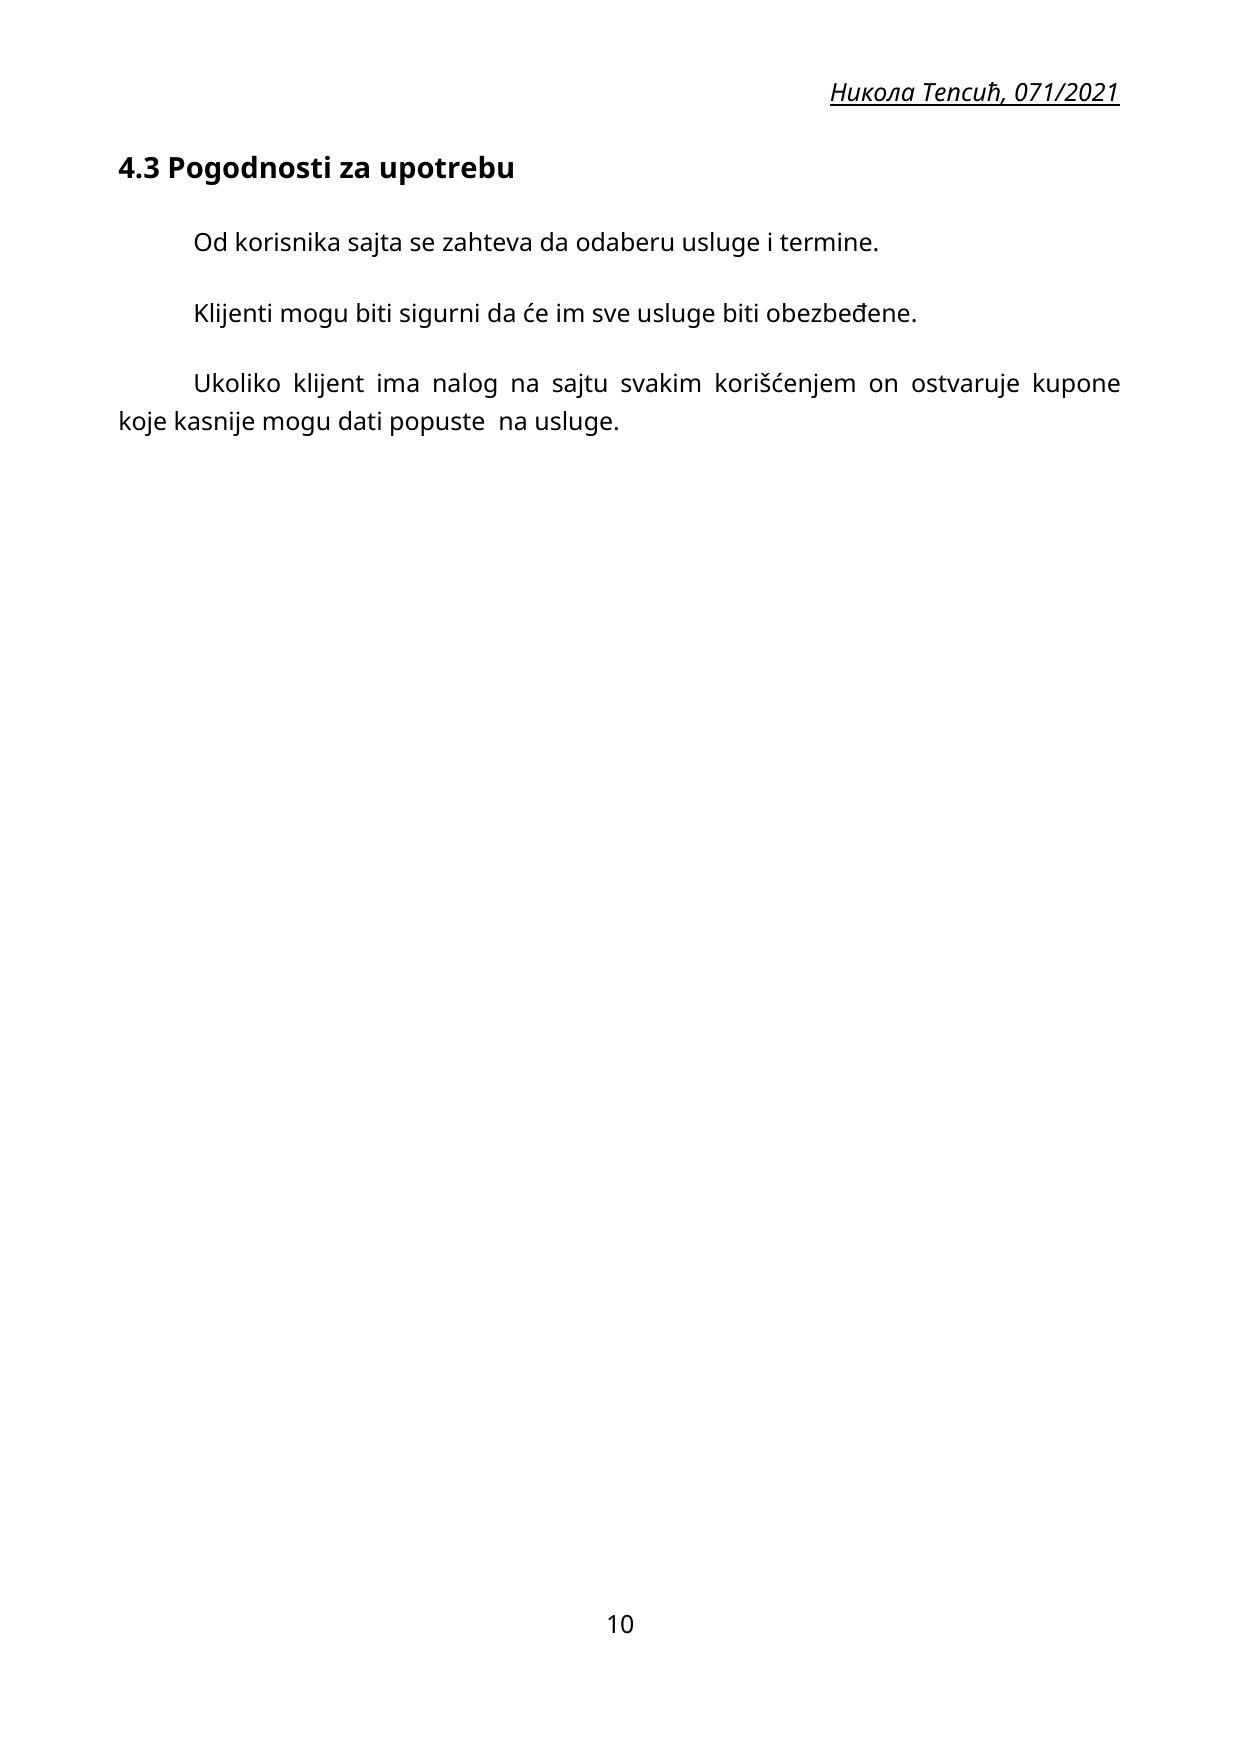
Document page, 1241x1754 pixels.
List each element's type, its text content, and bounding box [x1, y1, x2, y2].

text Ukoliko klijent ima nalog na sajtu svakim korišćenjem on ostvaruje kupone koje kasnije mogu dati popuste na usluge. [118, 366, 1122, 438]
text Klijenti mogu biti sigurni da će im sve usluge biti obezbeđene. [118, 295, 1122, 329]
text Od korisnika sajta se zahteva da odaberu usluge i termine. [118, 225, 1122, 259]
subtitle 4.3 Pogodnosti za upotrebu [118, 148, 1122, 187]
